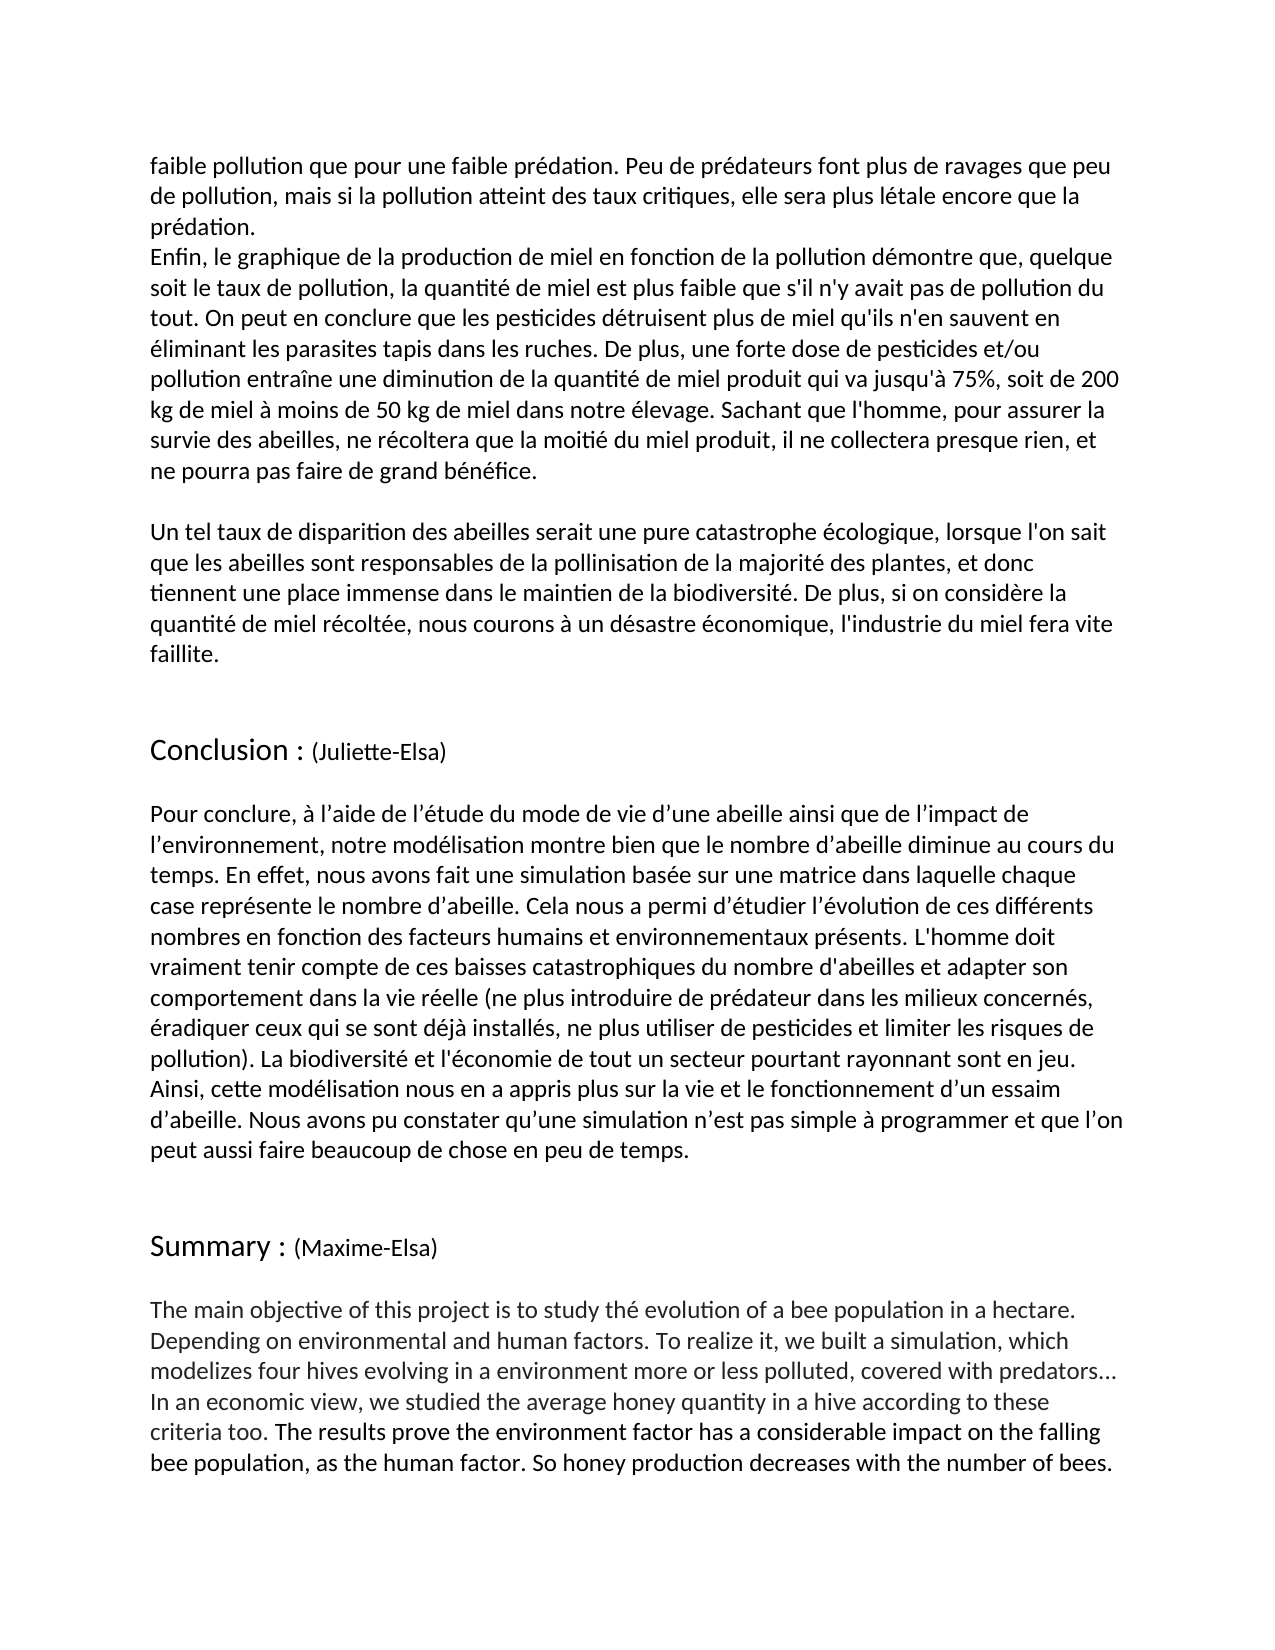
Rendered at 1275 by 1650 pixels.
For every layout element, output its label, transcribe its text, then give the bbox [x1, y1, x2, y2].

text Ainsi, cette modélisation nous en a appris plus sur la vie et le fonctionnement d’un essaim d’abeille. Nous avons pu constater qu’une simulation n’est pas simple à programmer et que l’on peut aussi faire beaucoup de chose en peu de temps. [150, 1073, 1125, 1165]
text Enfin, le graphique de la production de miel en fonction de la pollution démontre que, quelque soit le taux de pollution, la quantité de miel est plus faible que s'il n'y avait pas de pollution du tout. On peut en conclure que les pesticides détruisent plus de miel qu'ils n'en sauvent en [150, 242, 1125, 333]
text Summary : (Maxime-Elsa) [150, 1226, 1125, 1264]
text Conclusion : (Juliette-Elsa) [150, 730, 1125, 768]
text Pour conclure, à l’aide de l’étude du mode de vie d’une abeille ainsi que de l’impact de l’environnement, notre modélisation montre bien que le nombre d’abeille diminue au cours du temps. En effet, nous avons fait une simulation basée sur une matrice dans laquelle chaque case représente le nombre d’abeille. Cela nous a permi d’étudier l’évolution de ces différents nombres en fonction des facteurs humains et environnementaux présents. L'homme doit vraiment tenir compte de ces baisses catastrophiques du nombre d'abeilles et adapter son comportement dans la vie réelle (ne plus introduire de prédateur dans les milieux concernés, éradiquer ceux qui se sont déjà installés, ne plus utiliser de pesticides et limiter les risques de pollution). La biodiversité et l'économie de tout un secteur pourtant rayonnant sont en jeu. [150, 798, 1125, 1073]
text The main objective of this project is to study thé evolution of a bee population in a hectare. Depending on environmental and human factors. To realize it, we built a simulation, which modelizes four hives evolving in a environment more or less polluted, covered with predators... In an economic view, we studied the average honey quantity in a hive according to these criteria too. The results prove the environment factor has a considerable impact on the falling bee population, as the human factor. So honey production decreases with the number of bees. [150, 1294, 1125, 1478]
text faible pollution que pour une faible prédation. Peu de prédateurs font plus de ravages que peu de pollution, mais si la pollution atteint des taux critiques, elle sera plus létale encore que la prédation. [150, 150, 1125, 242]
text Un tel taux de disparition des abeilles serait une pure catastrophe écologique, lorsque l'on sait que les abeilles sont responsables de la pollinisation de la majorité des plantes, et donc tiennent une place immense dans le maintien de la biodiversité. De plus, si on considère la quantité de miel récoltée, nous courons à un désastre économique, l'industrie du miel fera vite faillite. [150, 516, 1125, 669]
text éliminant les parasites tapis dans les ruches. De plus, une forte dose de pesticides et/ou pollution entraîne une diminution de la quantité de miel produit qui va jusqu'à 75%, soit de 200 kg de miel à moins de 50 kg de miel dans notre élevage. Sachant que l'homme, pour assurer la survie des abeilles, ne récoltera que la moitié du miel produit, il ne collectera presque rien, et ne pourra pas faire de grand bénéfice. [150, 333, 1125, 486]
